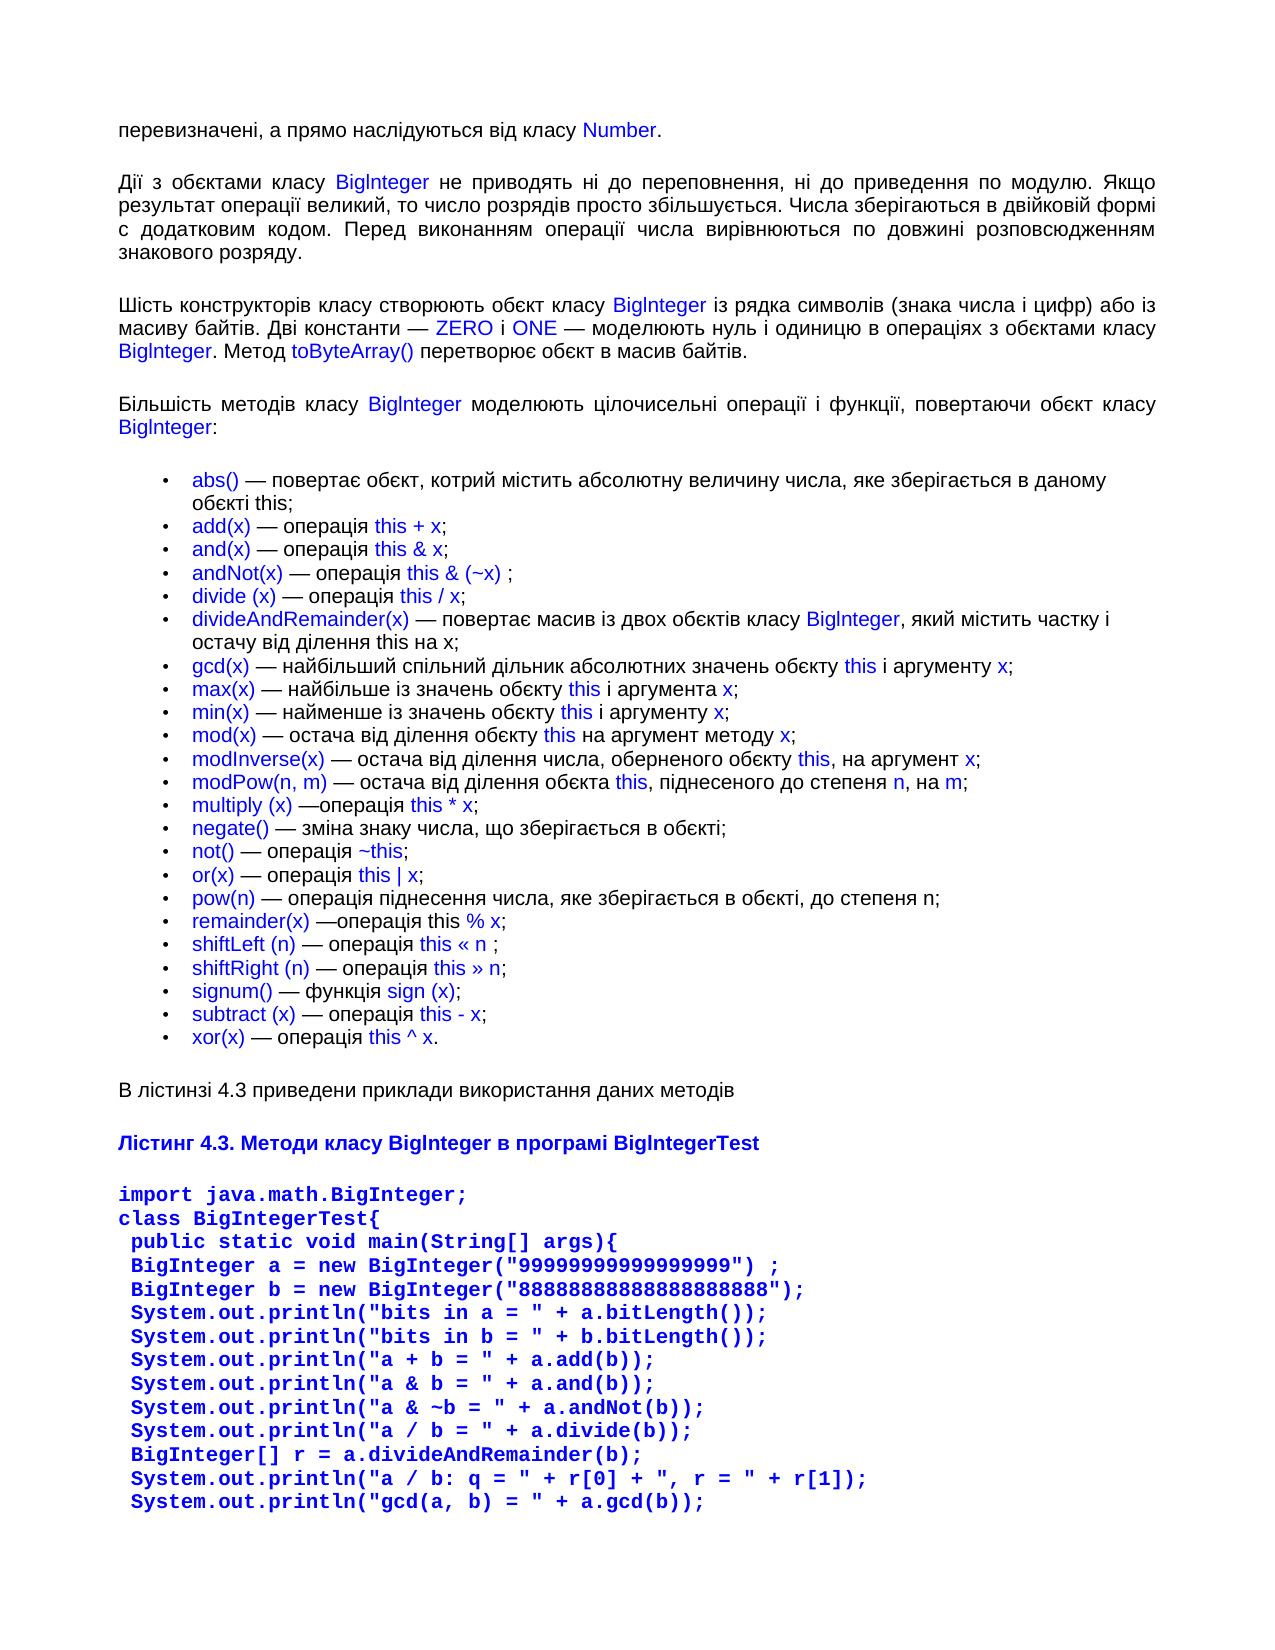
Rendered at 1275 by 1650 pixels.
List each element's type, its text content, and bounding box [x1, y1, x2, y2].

list оr(х) — операція this | х; [162, 863, 1157, 886]
list modPow(n, m) — остача від ділення обєкта this, піднесеного до степеня n, на m; [162, 770, 1157, 793]
text перевизначені, а прямо наслідуються від класу Number. [118, 118, 1157, 141]
text BigInteger[] r = a.divideAndRemainder(b); [118, 1444, 1157, 1468]
text System.out.println("a & b = " + a.and(b)); [118, 1373, 1157, 1397]
text System.out.println("a / b = " + a.divide(b)); [118, 1420, 1157, 1444]
text Шість конструкторів класу створюють обєкт класу Biglnteger із рядка символів (знака числа і цифр) або із масиву байтів. Дві константи — ZERO і ONE — моделюють нуль і одиницю в операціях з обєктами класу Biglnteger. Метод toByteArray() перетворює обєкт в масив байтів. [118, 293, 1157, 363]
text System.out.println("a / b: q = " + r[0] + ", r = " + r[1]); [118, 1468, 1157, 1491]
list not() — операція ~this; [162, 840, 1157, 863]
list remainder(х) —операція this % х; [162, 910, 1157, 933]
text BigInteger b = new BigInteger("88888888888888888888"); [118, 1278, 1157, 1302]
list multiply (х) —операція this * х; [162, 793, 1157, 817]
text Дії з обєктами класу Biglnteger не приводять ні до переповнення, ні до приведення по модулю. Якщо результат операції великий, то число розрядів просто збільшується. Числа зберігаються в двійковій формі с додатковим кодом. Перед виконанням операції числа вирівнюються по довжині розповсюдженням знакового розряду. [118, 171, 1157, 264]
list subtract (x) — операція this - x; [162, 1003, 1157, 1026]
list xor(x) — операція this ^ x. [162, 1026, 1157, 1049]
list signum() — функція sign (x); [162, 979, 1157, 1003]
list min(x) — найменше із значень обєкту this і аргументу х; [162, 701, 1157, 724]
text Більшість методів класу Biglnteger моделюють цілочисельні операції і функції, повертаючи обєкт класу Biglnteger: [118, 392, 1157, 439]
list and(x) — операція this & х; [162, 538, 1157, 561]
text System.out.println("bits in a = " + a.bitLength()); [118, 1302, 1157, 1326]
list abs() — повертає обєкт, котрий містить абсолютну величину числа, яке зберігається в даному обєкті this; [162, 468, 1157, 515]
list gcd(x) — найбільший спільний дільник абсолютних значень обєкту this і аргументу х; [162, 654, 1157, 677]
text BigInteger a = new BigInteger("99999999999999999") ; [118, 1255, 1157, 1278]
list add(x) — операція this + х; [162, 515, 1157, 538]
text Лістинг 4.3. Методи класу Biglnteger в програмі BiglntegerTest [118, 1131, 1157, 1154]
list mod(x) — остача від ділення обєкту this на аргумент методу х; [162, 724, 1157, 747]
text import java.math.BigInteger; [118, 1184, 1157, 1208]
list pow(n) — операція піднесення числа, яке зберігається в обєкті, до степеня n; [162, 886, 1157, 910]
text class BigIntegerTest{ [118, 1208, 1157, 1231]
list divideAndRemainder(х) — повертає масив із двох обєктів класу Biglnteger, який містить частку і остачу від ділення this на х; [162, 608, 1157, 654]
text System.out.println("a + b = " + a.add(b)); [118, 1349, 1157, 1373]
text System.out.println("a & ~b = " + a.andNot(b)); [118, 1397, 1157, 1420]
list shiftLeft (n) — операція this « n ; [162, 933, 1157, 956]
text System.out.println("bits in b = " + b.bitLength()); [118, 1326, 1157, 1349]
list mах(х) — найбільше із значень обєкту this і аргумента х; [162, 677, 1157, 701]
list andNot(x) — операція this & (~х) ; [162, 561, 1157, 584]
text System.out.println("gcd(a, b) = " + a.gcd(b)); [118, 1491, 1157, 1515]
list modІnverse(x) — остача від ділення числа, оберненого обєкту this, на аргумент х; [162, 747, 1157, 770]
text В лістинзі 4.3 приведени приклади використання даних методів [118, 1078, 1157, 1102]
text public static void main(String[] args){ [118, 1231, 1157, 1255]
list shiftRight (n) — операція this » n; [162, 956, 1157, 979]
list divide (x) — операція this / х; [162, 584, 1157, 608]
list negate() — зміна знаку числа, що зберігається в обєкті; [162, 817, 1157, 840]
